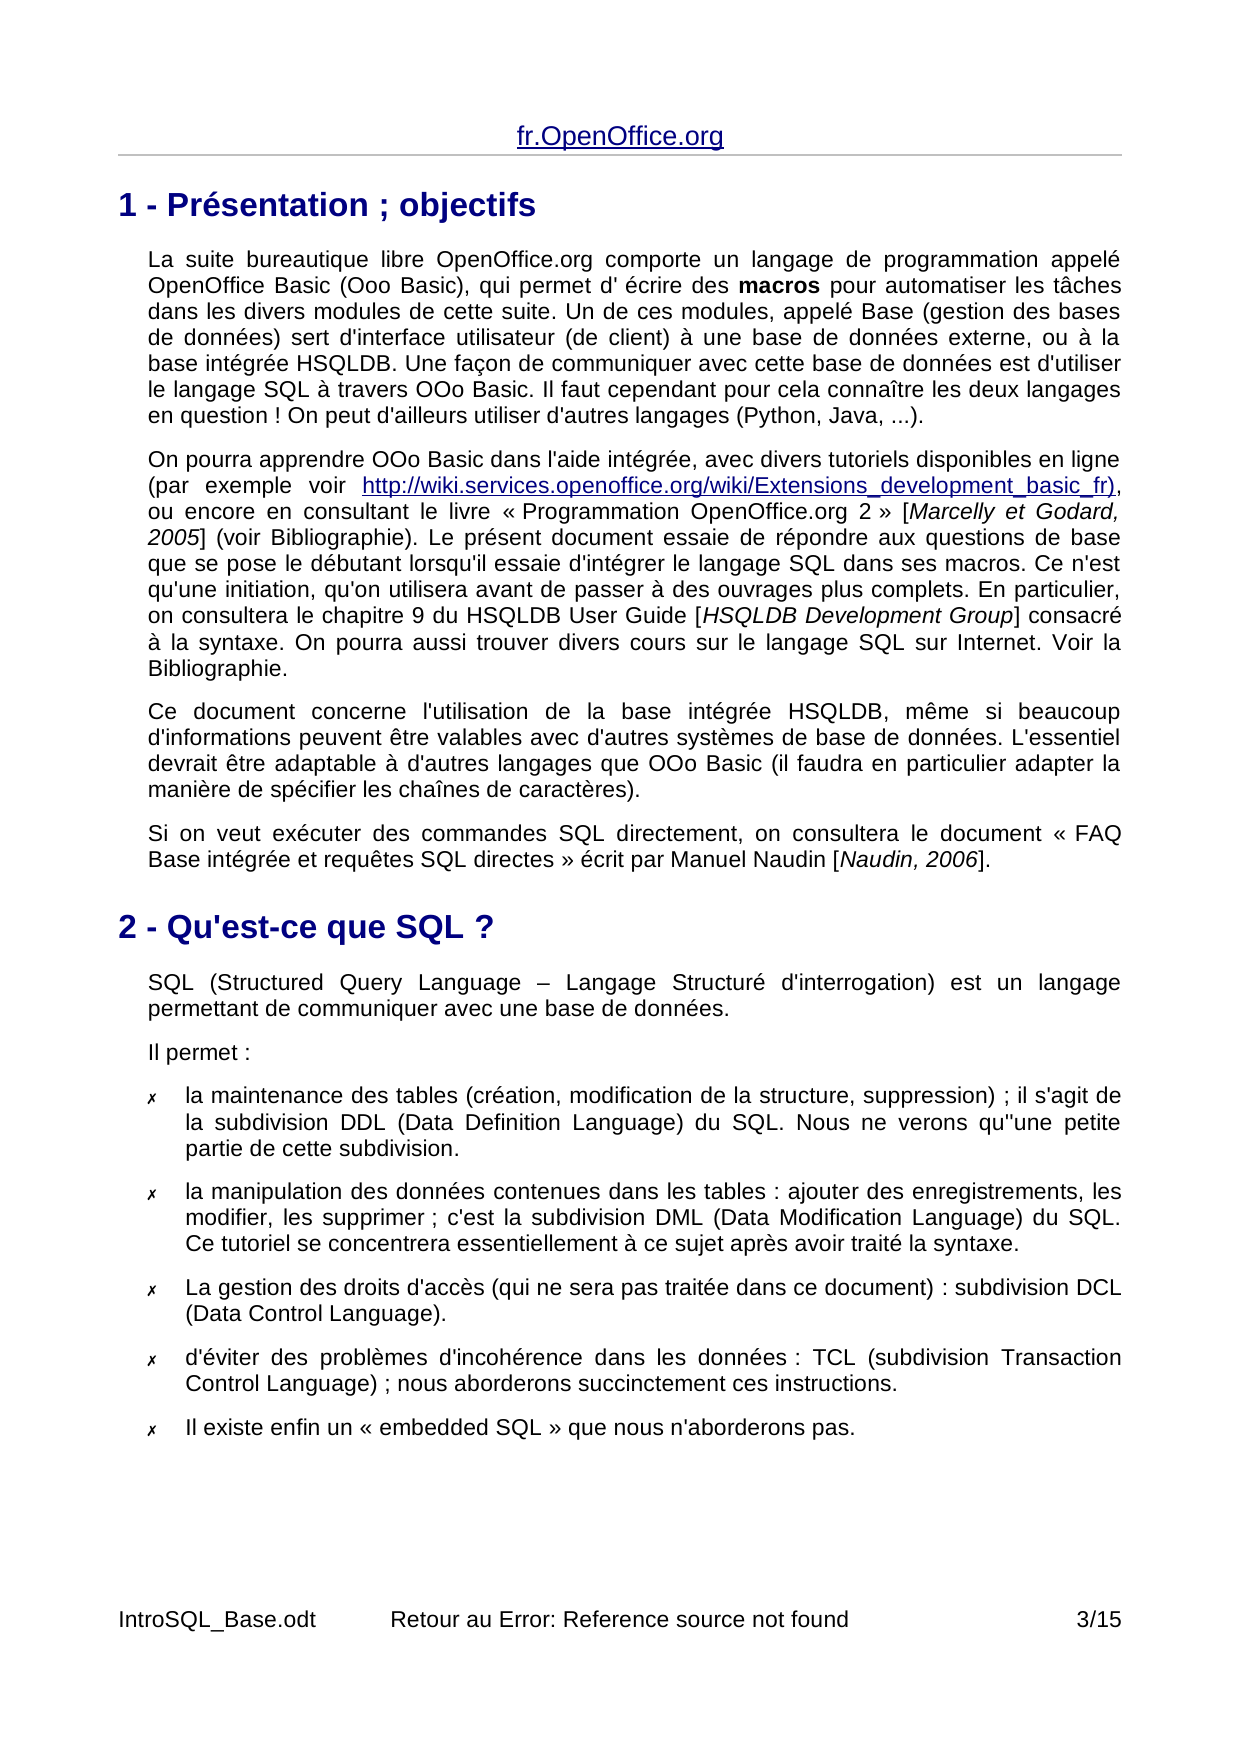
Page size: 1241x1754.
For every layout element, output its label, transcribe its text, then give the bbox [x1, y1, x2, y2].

text Il permet : [148, 1039, 1122, 1065]
text SQL (Structured Query Language – Langage Structuré d'interrogation) est un langage permettant de communiquer avec une base de données. [148, 969, 1122, 1021]
subtitle - Qu'est-ce que SQL ? [118, 908, 1122, 946]
list La gestion des droits d'accès (qui ne sera pas traitée dans ce document) : subdivision DCL (Data Control Language). [148, 1274, 1122, 1327]
text Si on veut exécuter des commandes SQL directement, on consultera le document « FAQ Base intégrée et requêtes SQL directes » écrit par Manuel Naudin [Naudin, 2006]. [148, 821, 1122, 873]
list la manipulation des données contenues dans les tables : ajouter des enregistrements, les modifier, les supprimer ; c'est la subdivision DML (Data Modification Language) du SQL. Ce tutoriel se concentrera essentiellement à ce sujet après avoir traité la syntaxe. [148, 1179, 1122, 1257]
text On pourra apprendre OOo Basic dans l'aide intégrée, avec divers tutoriels disponibles en ligne (par exemple voir http://wiki.services.openoffice.org/wiki/Extensions_development_basic_fr), ou encore en consultant le livre « Programmation OpenOffice.org 2 » [Marcelly et Godard, 2005] (voir Bibliographie). Le présent document essaie de répondre aux questions de base que se pose le débutant lorsqu'il essaie d'intégrer le langage SQL dans ses macros. Ce n'est qu'une initiation, qu'on utilisera avant de passer à des ouvrages plus complets. En particulier, on consultera le chapitre 9 du HSQLDB User Guide [HSQLDB Development Group] consacré à la syntaxe. On pourra aussi trouver divers cours sur le langage SQL sur Internet. Voir la Bibliographie. [148, 447, 1122, 681]
list la maintenance des tables (création, modification de la structure, suppression) ; il s'agit de la subdivision DDL (Data Definition Language) du SQL. Nous ne verons qu''une petite partie de cette subdivision. [148, 1083, 1122, 1161]
subtitle - Présentation ; objectifs [118, 186, 1122, 223]
list d'éviter des problèmes d'incohérence dans les données : TCL (subdivision Transaction Control Language) ; nous aborderons succinctement ces instructions. [148, 1344, 1122, 1396]
text Ce document concerne l'utilisation de la base intégrée HSQLDB, même si beaucoup d'informations peuvent être valables avec d'autres systèmes de base de données. L'essentiel devrait être adaptable à d'autres langages que OOo Basic (il faudra en particulier adapter la manière de spécifier les chaînes de caractères). [148, 699, 1122, 803]
text La suite bureautique libre OpenOffice.org comporte un langage de programmation appelé OpenOffice Basic (Ooo Basic), qui permet d' écrire des macros pour automatiser les tâches dans les divers modules de cette suite. Un de ces modules, appelé Base (gestion des bases de données) sert d'interface utilisateur (de client) à une base de données externe, ou à la base intégrée HSQLDB. Une façon de communiquer avec cette base de données est d'utiliser le langage SQL à travers OOo Basic. Il faut cependant pour cela connaître les deux langages en question ! On peut d'ailleurs utiliser d'autres langages (Python, Java, ...). [148, 247, 1122, 429]
list Il existe enfin un « embedded SQL » que nous n'aborderons pas. [148, 1414, 1122, 1440]
